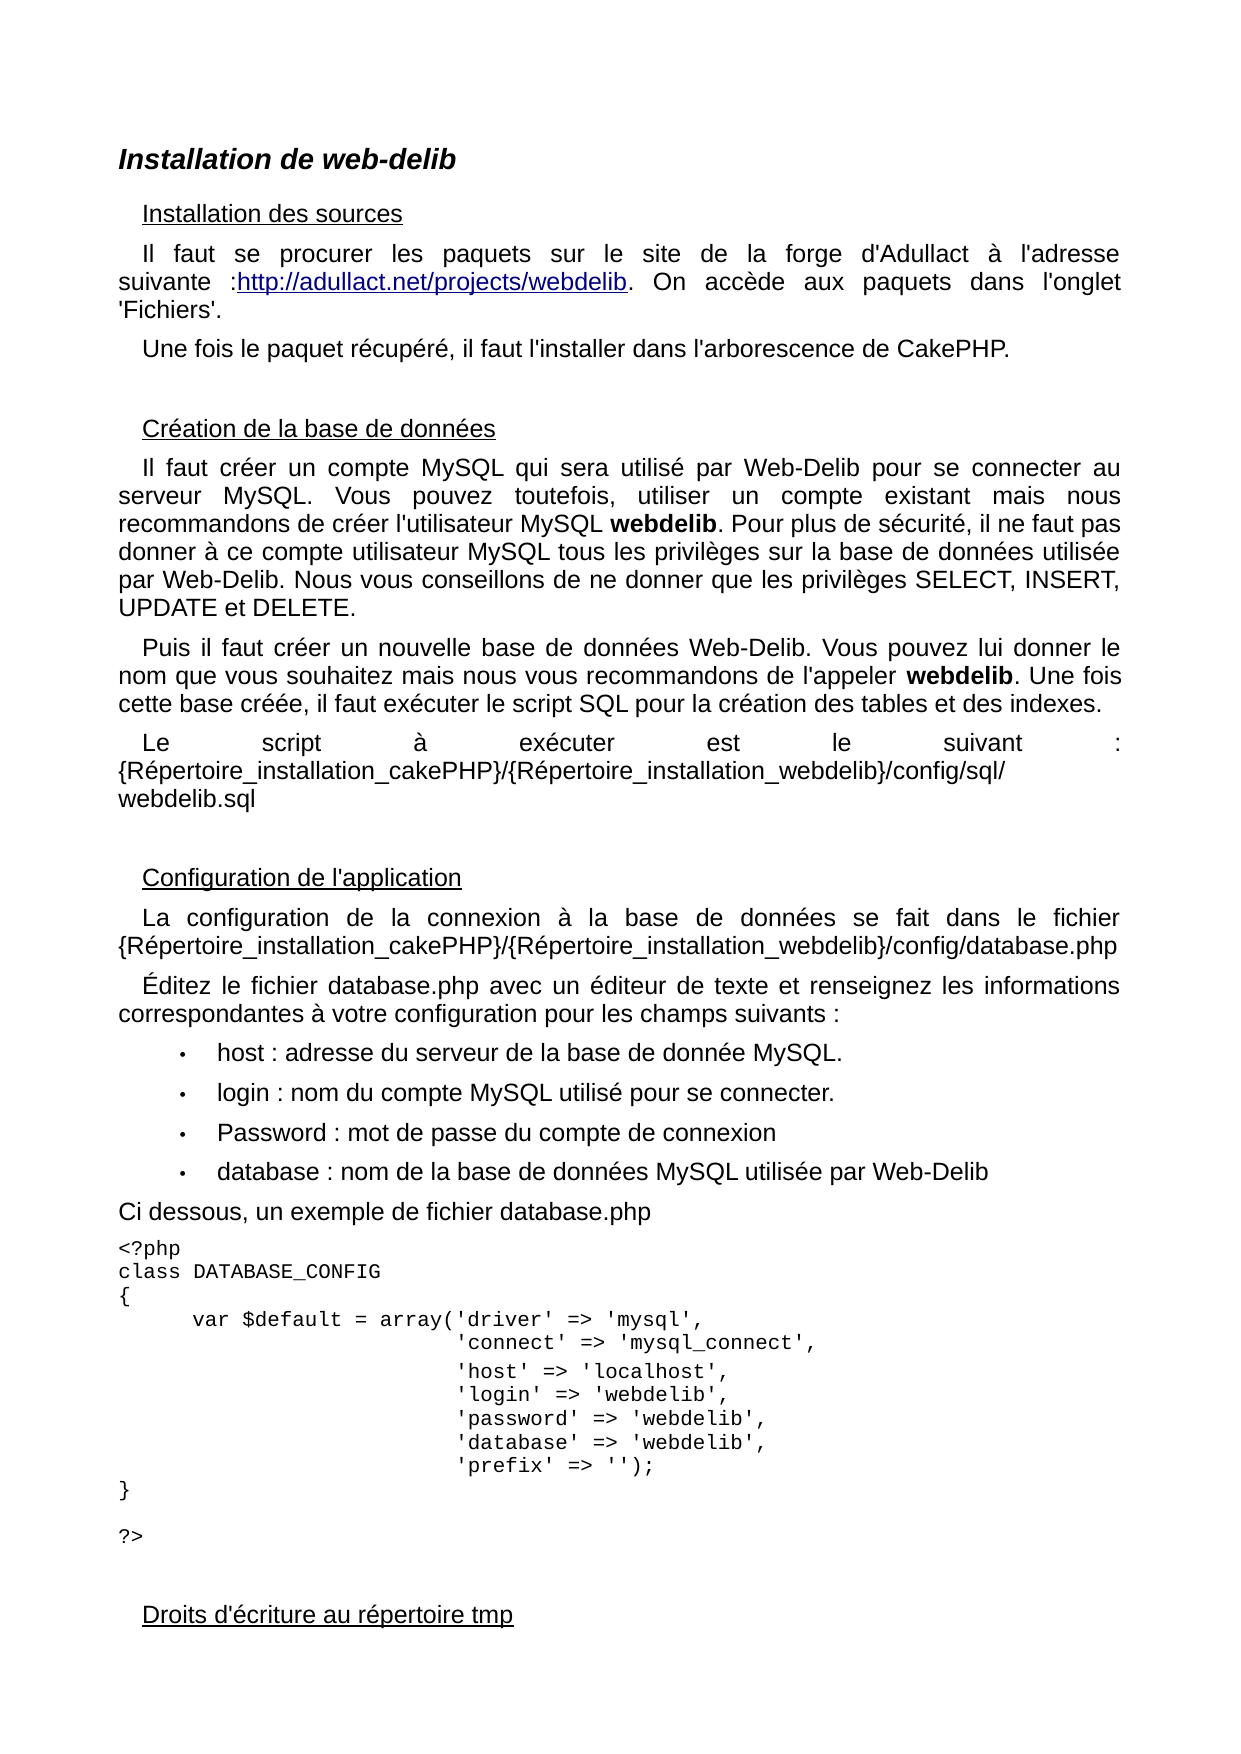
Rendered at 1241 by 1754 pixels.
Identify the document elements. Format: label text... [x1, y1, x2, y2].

text 'connect' => 'mysql_connect', [118, 1332, 1122, 1356]
text ?> [118, 1526, 1122, 1550]
text La configuration de la connexion à la base de données se fait dans le fichier {Répertoire_installation_cakePHP}/{Répertoire_installation_webdelib}/config/database.php [118, 904, 1122, 960]
text Le script à exécuter est le suivant : {Répertoire_installation_cakePHP}/{Répertoire_installation_webdelib}/config/sql/webdelib.sql [118, 729, 1122, 813]
text Éditez le fichier database.php avec un éditeur de texte et renseignez les informations correspondantes à votre configuration pour les champs suivants : [118, 972, 1122, 1027]
text Il faut se procurer les paquets sur le site de la forge d'Adullact à l'adresse suivante :http://adullact.net/projects/webdelib. On accède aux paquets dans l'onglet 'Fichiers'. [118, 240, 1122, 323]
text Droits d'écriture au répertoire tmp [118, 1601, 1122, 1629]
text <?php [118, 1238, 1122, 1261]
subtitle Installation de web-delib [118, 143, 1122, 176]
text var $default = array('driver' => 'mysql', [118, 1308, 1122, 1332]
list host : adresse du serveur de la base de donnée MySQL. [156, 1039, 1122, 1067]
text Création de la base de données [118, 414, 1122, 442]
text Configuration de l'application [118, 864, 1122, 892]
text Puis il faut créer un nouvelle base de données Web-Delib. Vous pouvez lui donner le nom que vous souhaitez mais nous vous recommandons de l'appeler webdelib. Une fois cette base créée, il faut exécuter le script SQL pour la création des tables et des indexes. [118, 633, 1122, 717]
text Ci dessous, un exemple de fichier database.php [118, 1198, 1122, 1226]
text { [118, 1285, 1122, 1308]
text 'password' => 'webdelib', [118, 1408, 1122, 1432]
text } [118, 1479, 1122, 1503]
text Une fois le paquet récupéré, il faut l'installer dans l'arborescence de CakePHP. [118, 335, 1122, 363]
list login : nom du compte MySQL utilisé pour se connecter. [156, 1079, 1122, 1107]
text Installation des sources [118, 200, 1122, 228]
text 'login' => 'webdelib', [118, 1384, 1122, 1408]
text 'host' => 'localhost', [118, 1356, 1122, 1384]
text 'prefix' => ''); [118, 1455, 1122, 1479]
list database : nom de la base de données MySQL utilisée par Web-Delib [156, 1158, 1122, 1186]
list Password : mot de passe du compte de connexion [156, 1118, 1122, 1146]
text Il faut créer un compte MySQL qui sera utilisé par Web-Delib pour se connecter au serveur MySQL. Vous pouvez toutefois, utiliser un compte existant mais nous recommandons de créer l'utilisateur MySQL webdelib. Pour plus de sécurité, il ne faut pas donner à ce compte utilisateur MySQL tous les privilèges sur la base de données utilisée par Web-Delib. Nous vous conseillons de ne donner que les privilèges SELECT, INSERT, UPDATE et DELETE. [118, 454, 1122, 622]
text class DATABASE_CONFIG [118, 1261, 1122, 1285]
text 'database' => 'webdelib', [118, 1432, 1122, 1455]
